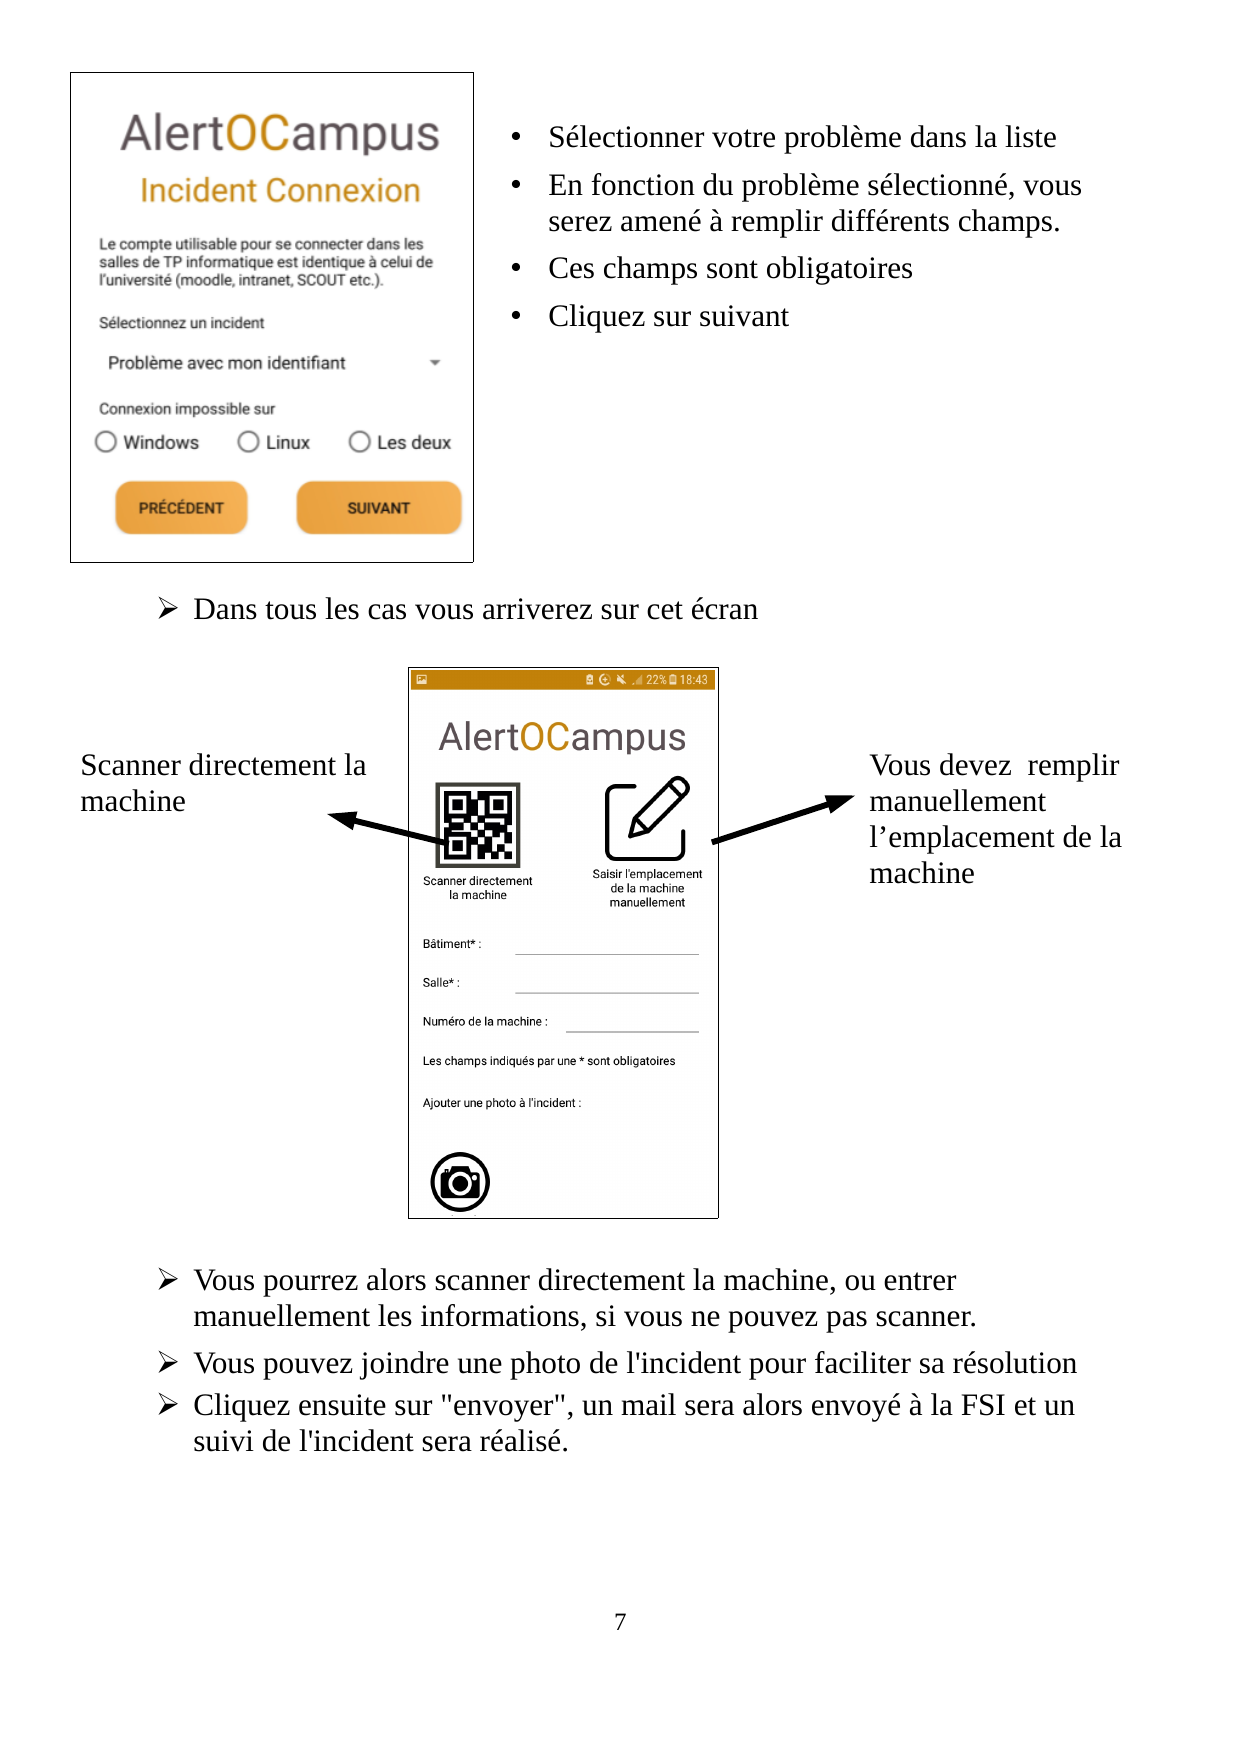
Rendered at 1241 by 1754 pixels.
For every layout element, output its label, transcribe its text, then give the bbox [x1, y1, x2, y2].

list Vous pourrez alors scanner directement la machine, ou entrer manuellement les informations, si vous ne pouvez pas scanner. [156, 1261, 1122, 1333]
picture [410, 670, 715, 1216]
list Sélectionner votre problème dans la liste [474, 118, 1122, 154]
list Cliquez ensuite sur "envoyer", un mail sera alors envoyé à la FSI et un suivi de l'incident sera réalisé. [156, 1387, 1122, 1458]
picture [422, 75, 470, 559]
list [71, 73, 473, 562]
list En fonction du problème sélectionné, vous serez amené à remplir différents champs. [474, 166, 1122, 238]
list Vous pouvez joindre une photo de l'incident pour faciliter sa résolution [156, 1345, 1122, 1381]
list Dans tous les cas vous arriverez sur cet écran [156, 590, 1122, 626]
list Ces champs sont obligatoires [474, 250, 1122, 286]
list Cliquez sur suivant [474, 297, 1122, 333]
